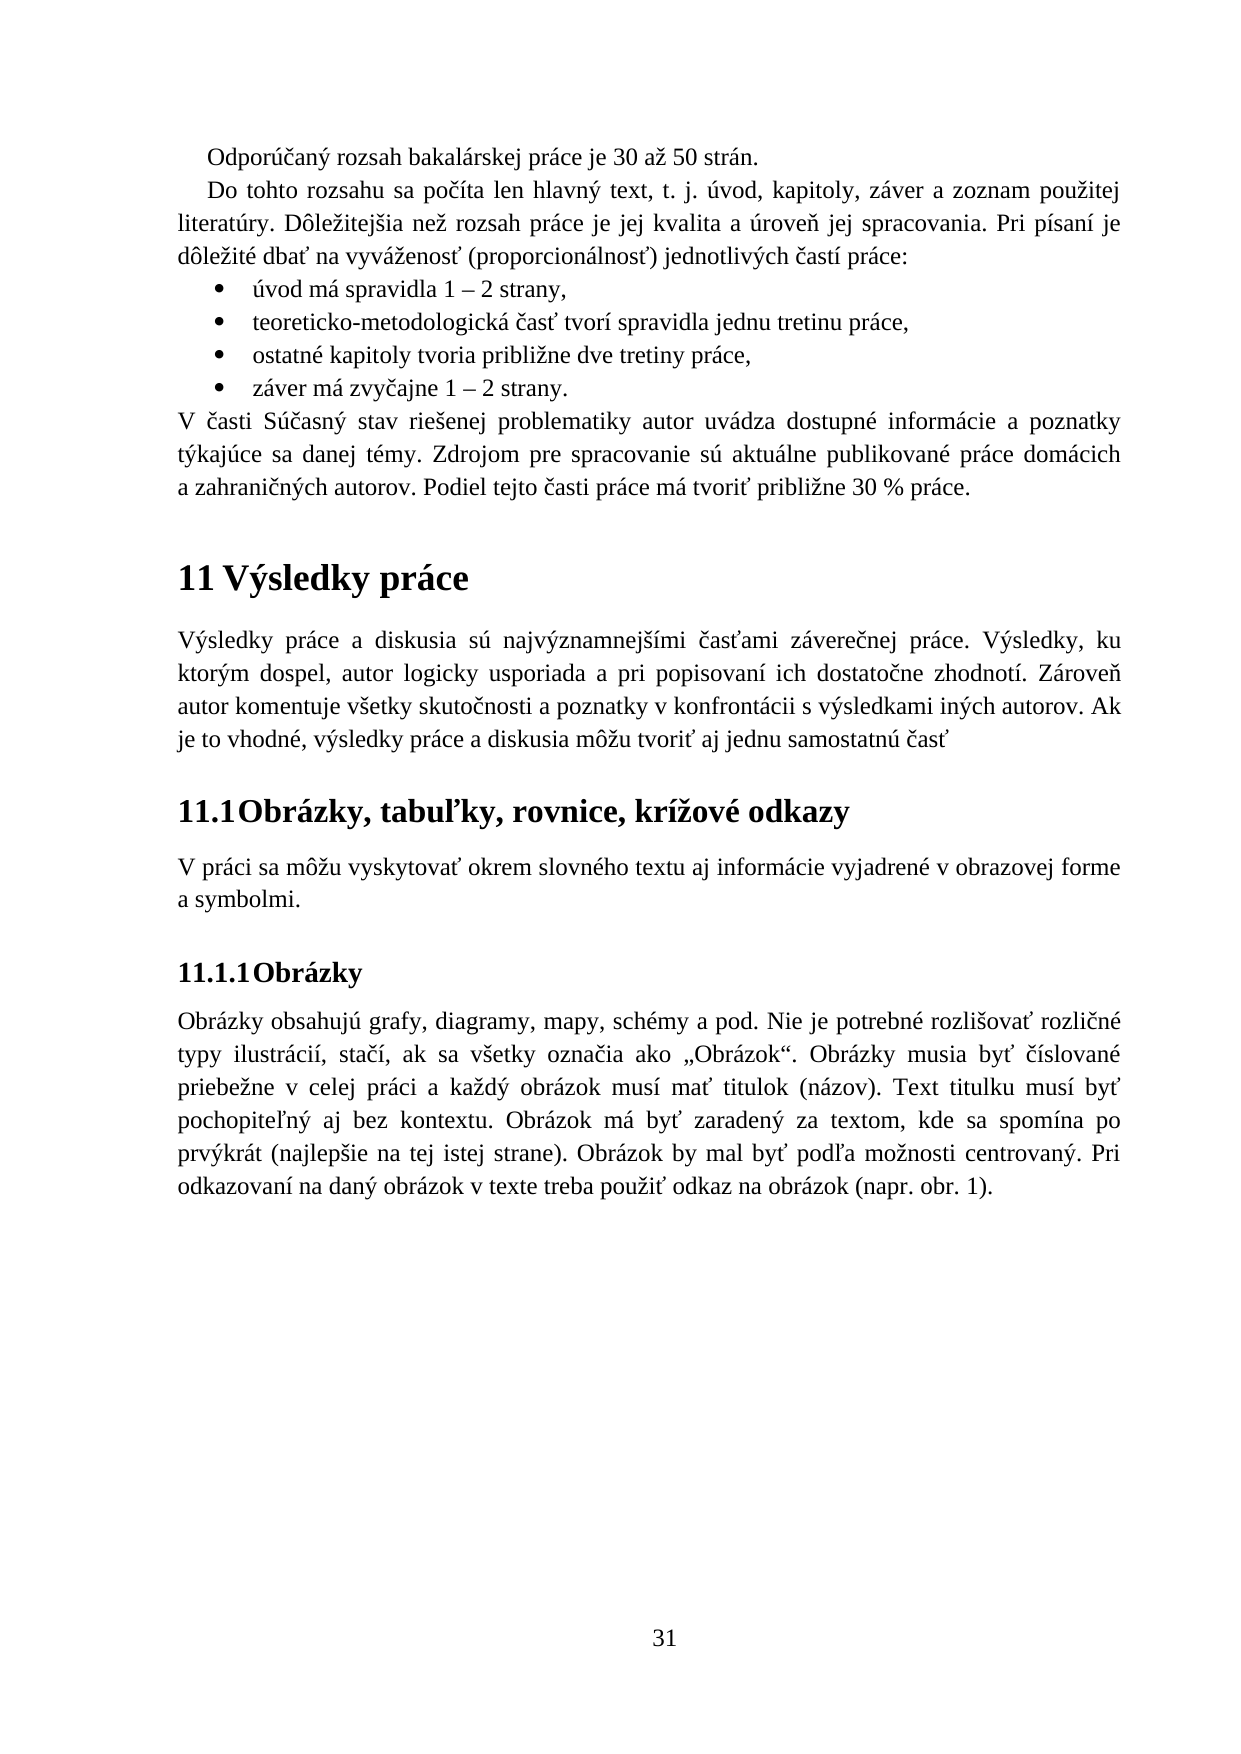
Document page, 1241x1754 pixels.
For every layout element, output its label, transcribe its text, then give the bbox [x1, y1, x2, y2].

list teoreticko-metodologická časť tvorí spravidla jednu tretinu práce, [215, 307, 1122, 336]
text Výsledky práce a diskusia sú najvýznamnejšími časťami záverečnej práce. Výsledky, ku ktorým dospel, autor logicky usporiada a pri popisovaní ich dostatočne zhodnotí. Zároveň autor komentuje všetky skutočnosti a poznatky v konfrontácii s výsledkami iných autorov. Ak je to vhodné, výsledky práce a diskusia môžu tvoriť aj jednu samostatnú časť [177, 625, 1122, 753]
subtitle Obrázky, tabuľky, rovnice, krížové odkazy [177, 791, 1122, 829]
text V časti Súčasný stav riešenej problematiky autor uvádza dostupné informácie a poznatky týkajúce sa danej témy. Zdrojom pre spracovanie sú aktuálne publikované práce domácich a zahraničných autorov. Podiel tejto časti práce má tvoriť približne 30 % práce. [177, 406, 1122, 501]
text V práci sa môžu vyskytovať okrem slovného textu aj informácie vyjadrené v obrazovej forme a symbolmi. [177, 852, 1122, 913]
subtitle Obrázky [177, 955, 1122, 989]
list záver má zvyčajne 1 – 2 strany. [215, 373, 1122, 402]
text Do tohto rozsahu sa počíta len hlavný text, t. j. úvod, kapitoly, záver a zoznam použitej literatúry. Dôležitejšia než rozsah práce je jej kvalita a úroveň jej spracovania. Pri písaní je dôležité dbať na vyváženosť (proporcionálnosť) jednotlivých častí práce: [177, 175, 1122, 269]
subtitle Výsledky práce [177, 555, 1122, 598]
list úvod má spravidla 1 – 2 strany, [215, 274, 1122, 303]
text Obrázky obsahujú grafy, diagramy, mapy, schémy a pod. Nie je potrebné rozlišovať rozličné typy ilustrácií, stačí, ak sa všetky označia ako „Obrázok“. Obrázky musia byť číslované priebežne v celej práci a každý obrázok musí mať titulok (názov). Text titulku musí byť pochopiteľný aj bez kontextu. Obrázok má byť zaradený za textom, kde sa spomína po prvýkrát (najlepšie na tej istej strane). Obrázok by mal byť podľa možnosti centrovaný. Pri odkazovaní na daný obrázok v texte treba použiť odkaz na obrázok (napr. obr. 1). [177, 1006, 1122, 1200]
list ostatné kapitoly tvoria približne dve tretiny práce, [215, 340, 1122, 369]
text Odporúčaný rozsah bakalárskej práce je 30 až 50 strán. [177, 142, 1122, 171]
